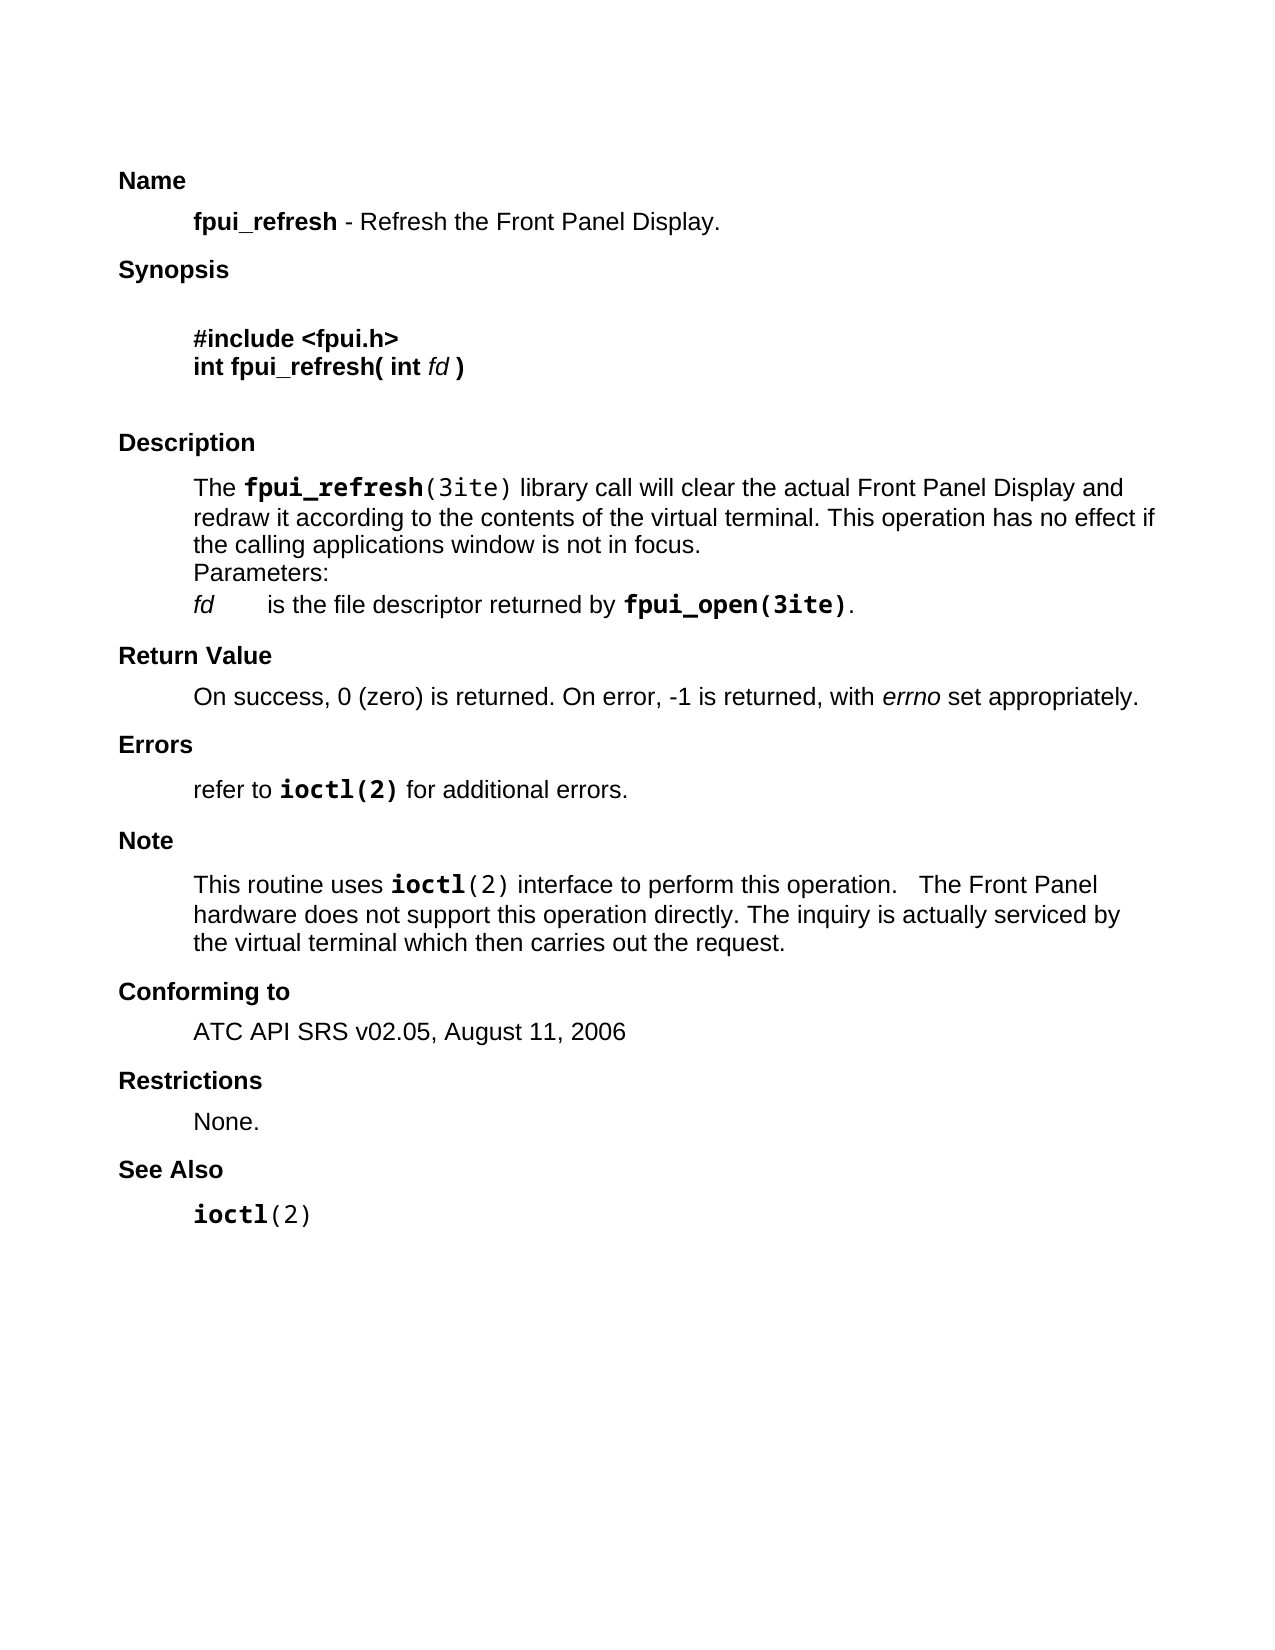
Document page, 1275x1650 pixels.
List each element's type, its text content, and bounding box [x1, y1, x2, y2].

text refer to ioctl(2) for additional errors. [193, 772, 1157, 806]
text Synopsis [118, 256, 1157, 284]
text See Also [118, 1156, 1157, 1184]
text Note [118, 827, 1157, 854]
text Errors [118, 731, 1157, 759]
text Name [118, 167, 1157, 195]
text ioctl(2) [193, 1196, 1157, 1231]
text #include <fpui.h> int fpui_refresh( int fd ) [193, 296, 1157, 408]
text Conforming to [118, 978, 1157, 1006]
text The fpui_refresh(3ite) library call will clear the actual Front Panel Display and redraw it according to the contents of the virtual terminal. This operation has no effect if the calling applications window is not in focus. Parameters: fd is the file descriptor returned by fpui_open(3ite). [193, 469, 1157, 621]
text Description [118, 429, 1157, 457]
text On success, 0 (zero) is returned. On error, -1 is returned, with errno set appropriately. [193, 682, 1157, 710]
text Restrictions [118, 1067, 1157, 1095]
text ATC API SRS v02.05, August 11, 2006 [193, 1018, 1157, 1046]
text This routine uses ioctl(2) interface to perform this operation. The Front Panel hardware does not support this operation directly. The inquiry is actually serviced by the virtual terminal which then carries out the request. [193, 867, 1157, 957]
text None. [193, 1107, 1157, 1135]
text fpui_refresh - Refresh the Front Panel Display. [193, 207, 1157, 235]
text Return Value [118, 642, 1157, 670]
